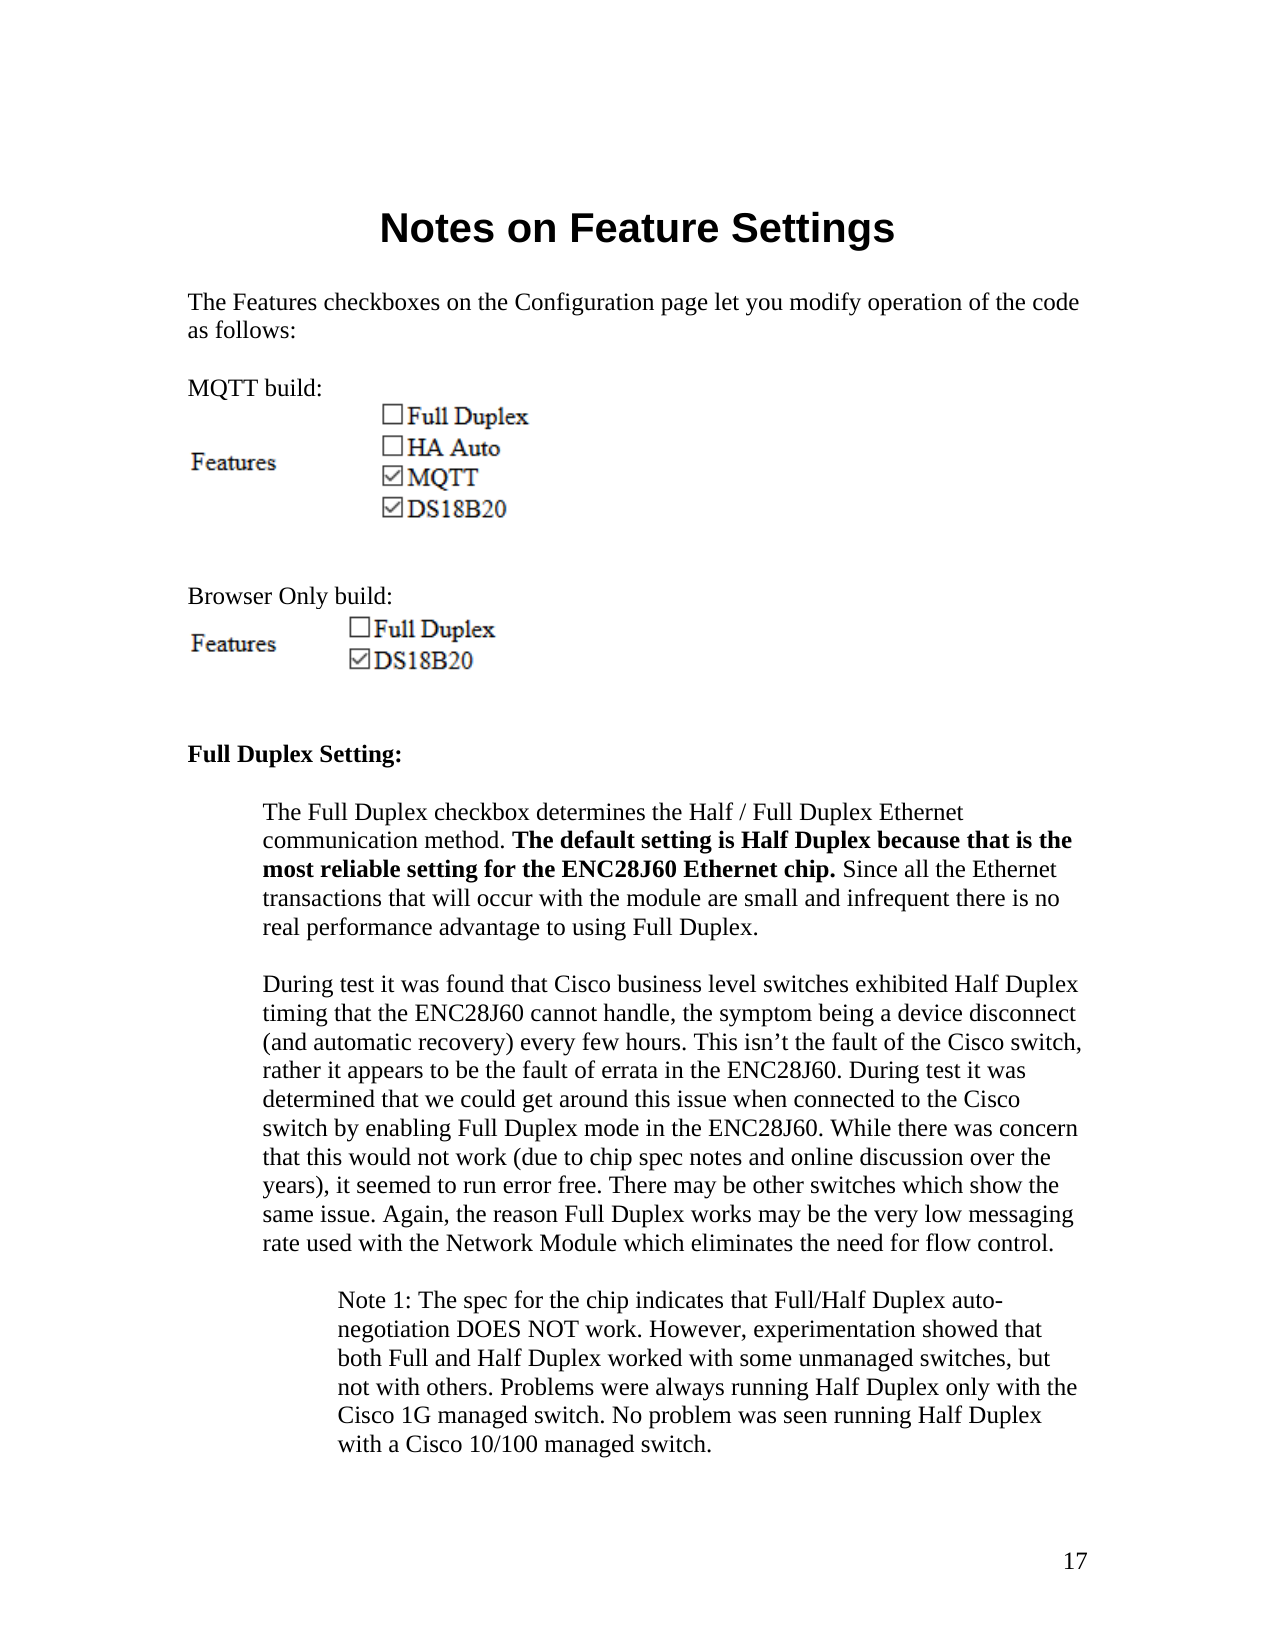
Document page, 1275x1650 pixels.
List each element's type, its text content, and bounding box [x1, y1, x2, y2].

text Note 1: The spec for the chip indicates that Full/Half Duplex auto-negotiation DOES NOT work. However, experimentation showed that both Full and Half Duplex worked with some unmanaged switches, but not with others. Problems were always running Half Duplex only with the Cisco 1G managed switch. No problem was seen running Half Duplex with a Cisco 10/100 managed switch. [337, 1286, 1087, 1458]
text Full Duplex Setting: [187, 739, 1087, 768]
subtitle Notes on Feature Settings [187, 204, 1087, 252]
text The Full Duplex checkbox determines the Half / Full Duplex Ethernet communication method. The default setting is Half Duplex because that is the most reliable setting for the ENC28J60 Ethernet chip. Since all the Ethernet transactions that will occur with the module are small and infrequent there is no real performance advantage to using Full Duplex. [262, 797, 1087, 941]
picture [187, 609, 508, 682]
text MQTT build: [187, 373, 1087, 402]
picture [187, 401, 555, 524]
text The Features checkboxes on the Configuration page let you modify operation of the code as follows: [187, 287, 1087, 344]
text Browser Only build: [187, 581, 1087, 610]
text During test it was found that Cisco business level switches exhibited Half Duplex timing that the ENC28J60 cannot handle, the symptom being a device disconnect (and automatic recovery) every few hours. This isn’t the fault of the Cisco switch, rather it appears to be the fault of errata in the ENC28J60. During test it was determined that we could get around this issue when connected to the Cisco switch by enabling Full Duplex mode in the ENC28J60. While there was concern that this would not work (due to chip spec notes and online discussion over the years), it seemed to run error free. There may be other switches which show the same issue. Again, the reason Full Duplex works may be the very low messaging rate used with the Network Module which eliminates the need for flow control. [262, 969, 1087, 1257]
